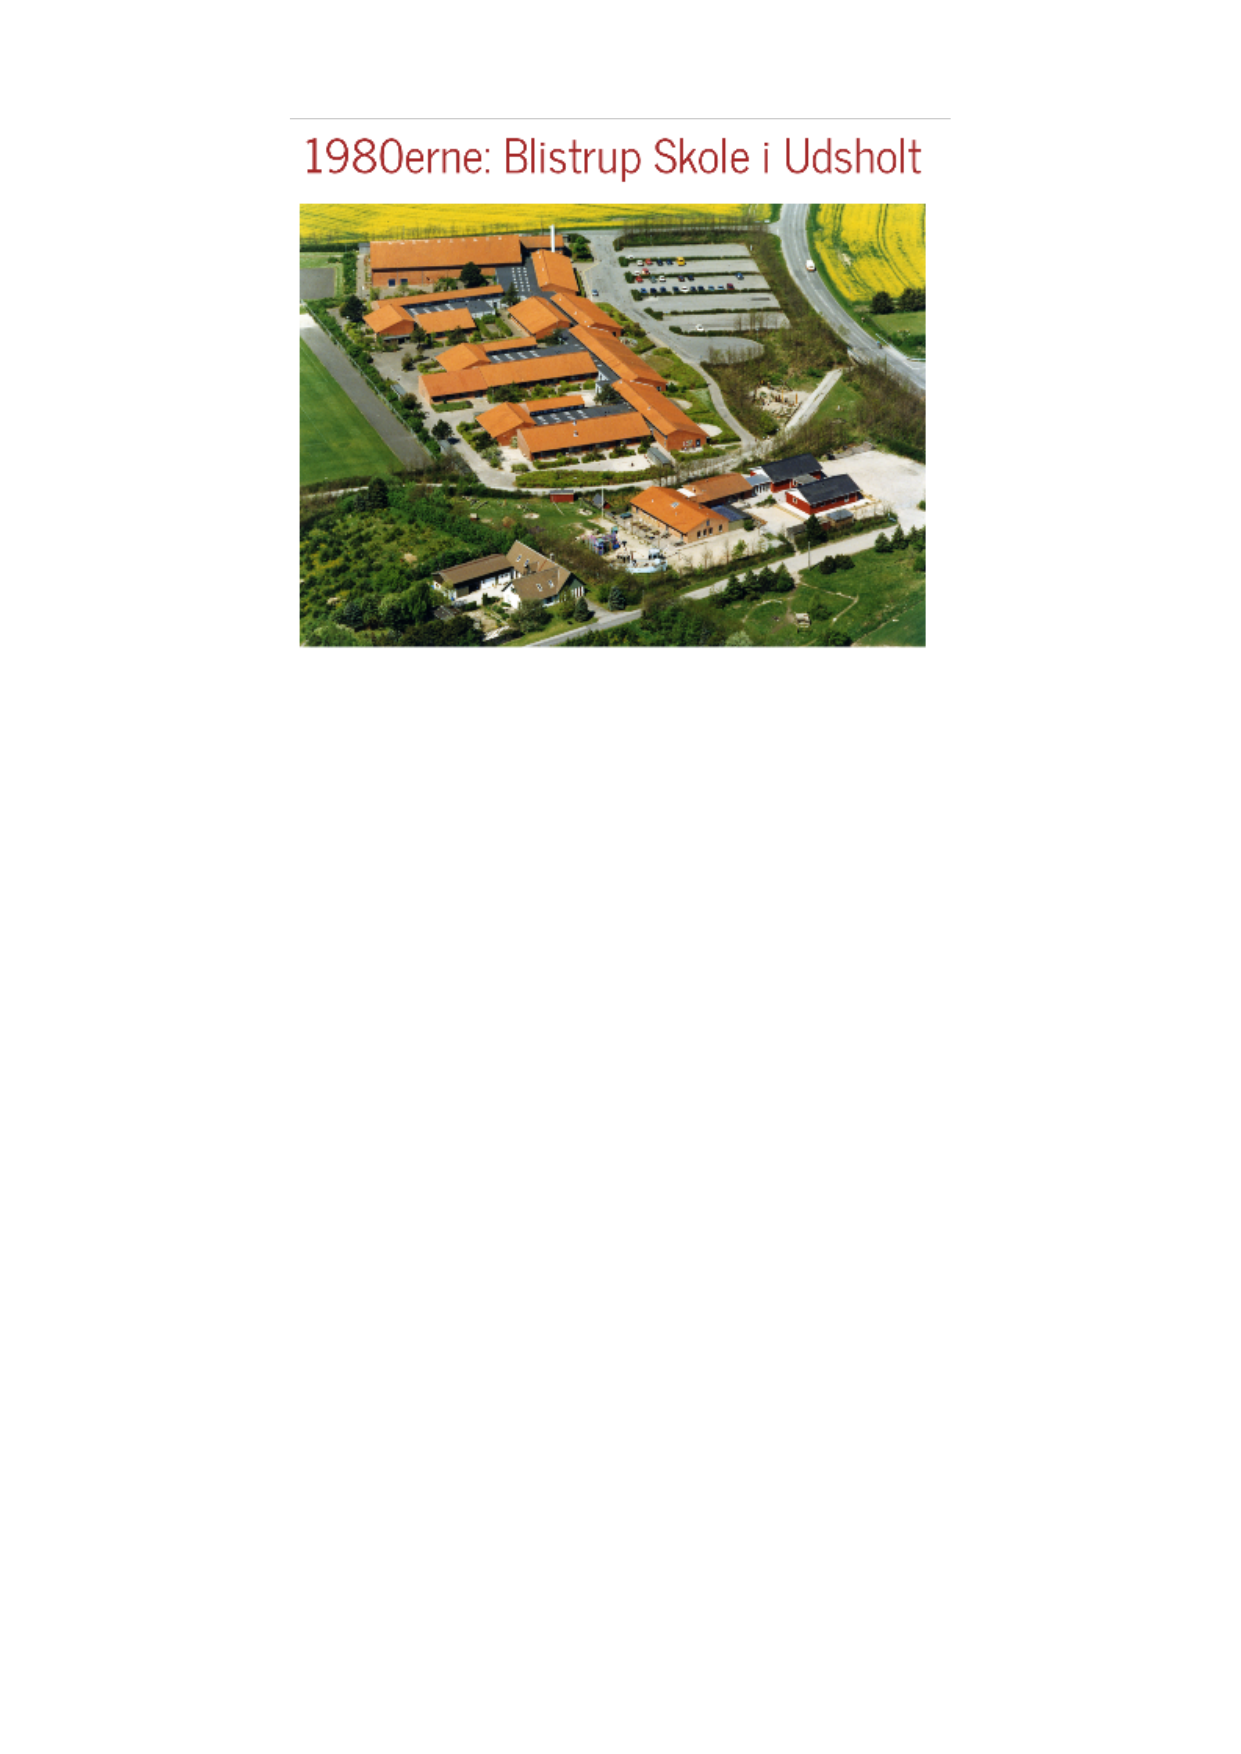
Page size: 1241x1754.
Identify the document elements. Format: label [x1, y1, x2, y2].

picture [289, 118, 951, 659]
